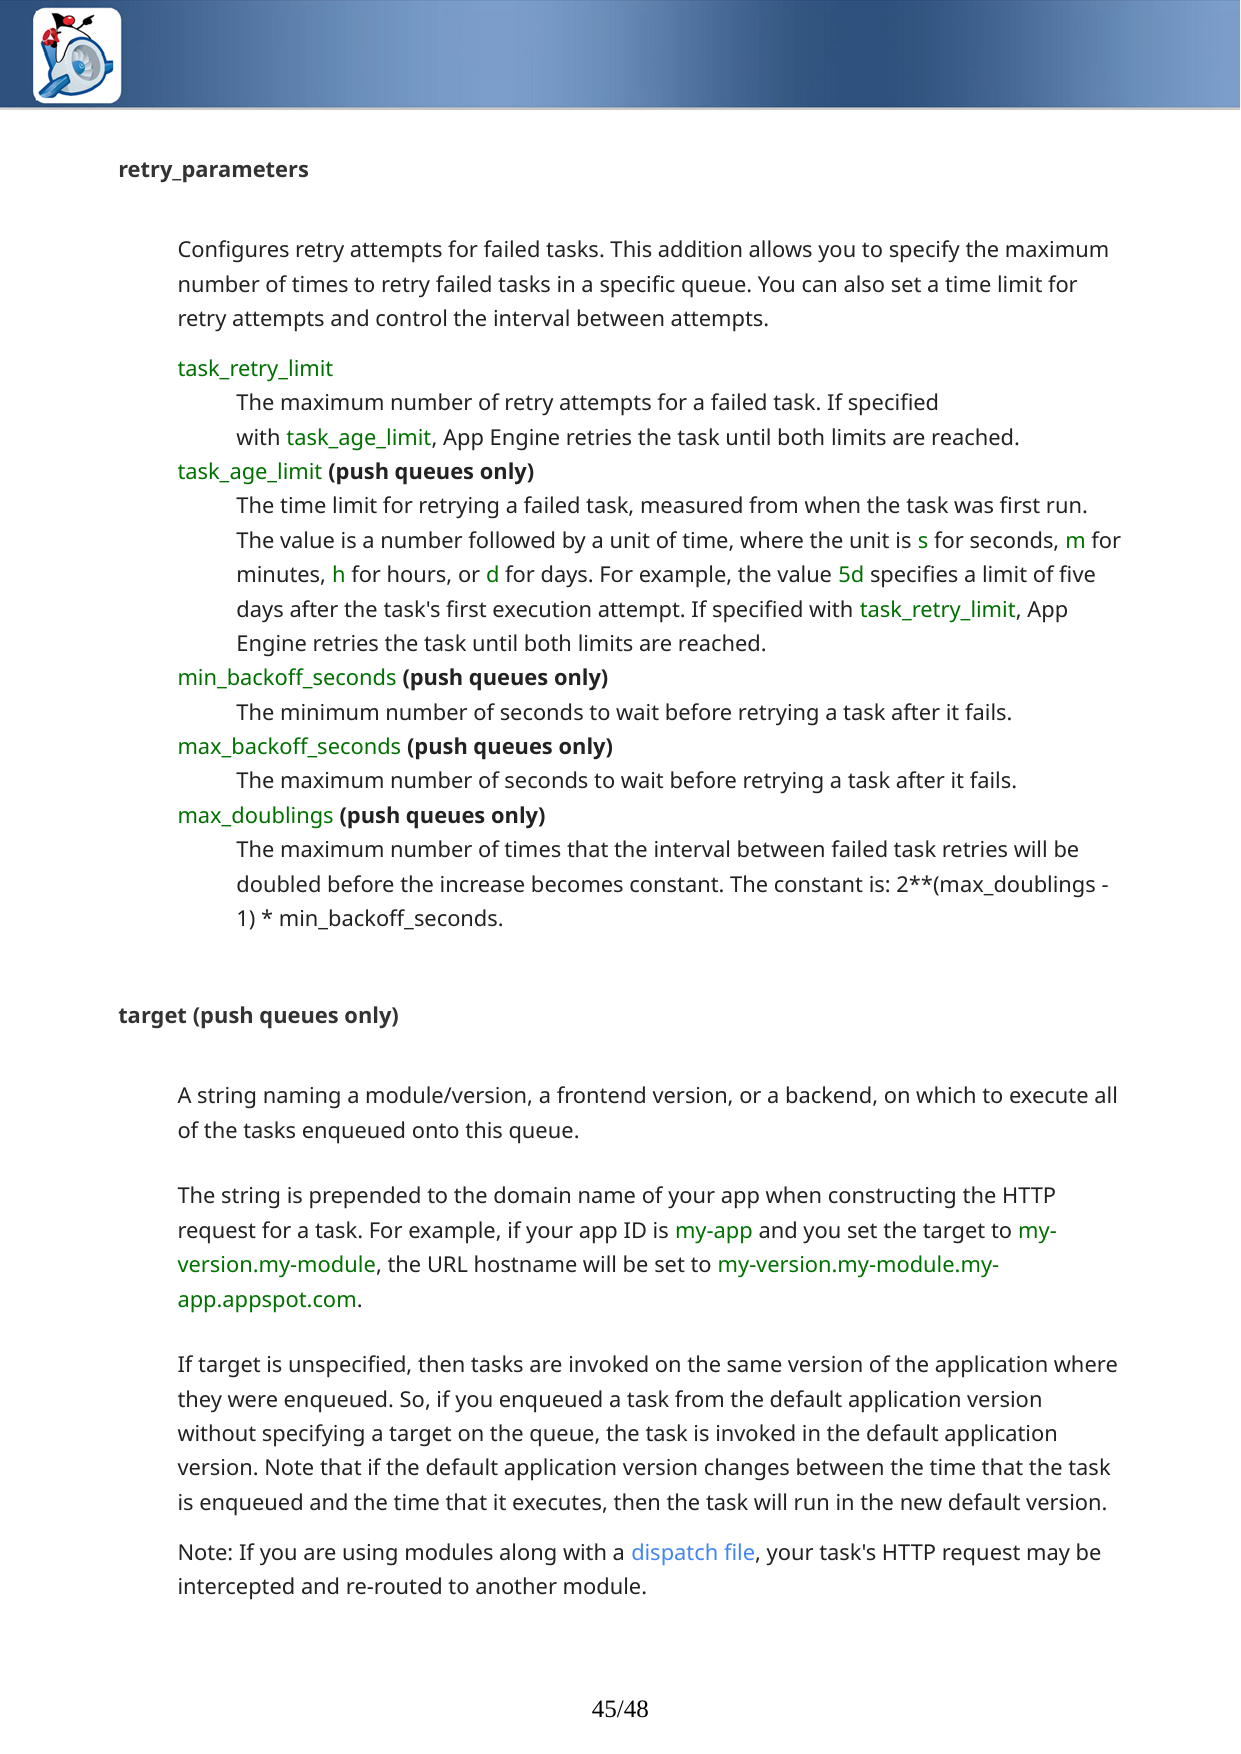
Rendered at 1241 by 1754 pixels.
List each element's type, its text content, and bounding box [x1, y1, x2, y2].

list The maximum number of retry attempts for a failed task. If specified with task_age_limit, App Engine retries the task until both limits are reached. [236, 383, 1122, 452]
subtitle task_age_limit (push queues only) [177, 452, 1122, 486]
list Note: If you are using modules along with a dispatch file, your task's HTTP request may be intercepted and re-routed to another module. [177, 1532, 1122, 1601]
subtitle target (push queues only) [118, 1000, 1122, 1029]
subtitle task_retry_limit [177, 348, 1122, 383]
list The minimum number of seconds to wait before retrying a task after it fails. [236, 692, 1122, 727]
list The maximum number of seconds to wait before retrying a task after it fails. [236, 761, 1122, 795]
list A string naming a module/version, a frontend version, or a backend, on which to execute all of the tasks enqueued onto this queue. [177, 1076, 1122, 1145]
list The maximum number of times that the interval between failed task retries will be doubled before the increase becomes constant. The constant is: 2**(max_doublings - 1) * min_backoff_seconds. [236, 830, 1122, 933]
list If target is unspecified, then tasks are invoked on the same version of the application where they were enqueued. So, if you enqueued a task from the default application version without specifying a target on the queue, the task is invoked in the default application version. Note that if the default application version changes between the time that the task is enqueued and the time that it executes, then the task will run in the new default version. [177, 1345, 1122, 1517]
subtitle retry_parameters [118, 153, 1122, 183]
subtitle min_backoff_seconds (push queues only) [177, 658, 1122, 692]
subtitle max_backoff_seconds (push queues only) [177, 727, 1122, 761]
list Configures retry attempts for failed tasks. This addition allows you to specify the maximum number of times to retry failed tasks in a specific queue. You can also set a time limit for retry attempts and control the interval between attempts. [177, 230, 1122, 333]
list The string is prepended to the domain name of your app when constructing the HTTP request for a task. For example, if your app ID is my-app and you set the target to my-version.my-module, the URL hostname will be set to my-version.my-module.my-app.appspot.com. [177, 1176, 1122, 1313]
subtitle max_doublings (push queues only) [177, 795, 1122, 830]
list The time limit for retrying a failed task, measured from when the task was first run. The value is a number followed by a unit of time, where the unit is s for seconds, m for minutes, h for hours, or d for days. For example, the value 5d specifies a limit of five days after the task's first execution attempt. If specified with task_retry_limit, App Engine retries the task until both limits are reached. [236, 486, 1122, 658]
picture [0, 0, 1241, 110]
